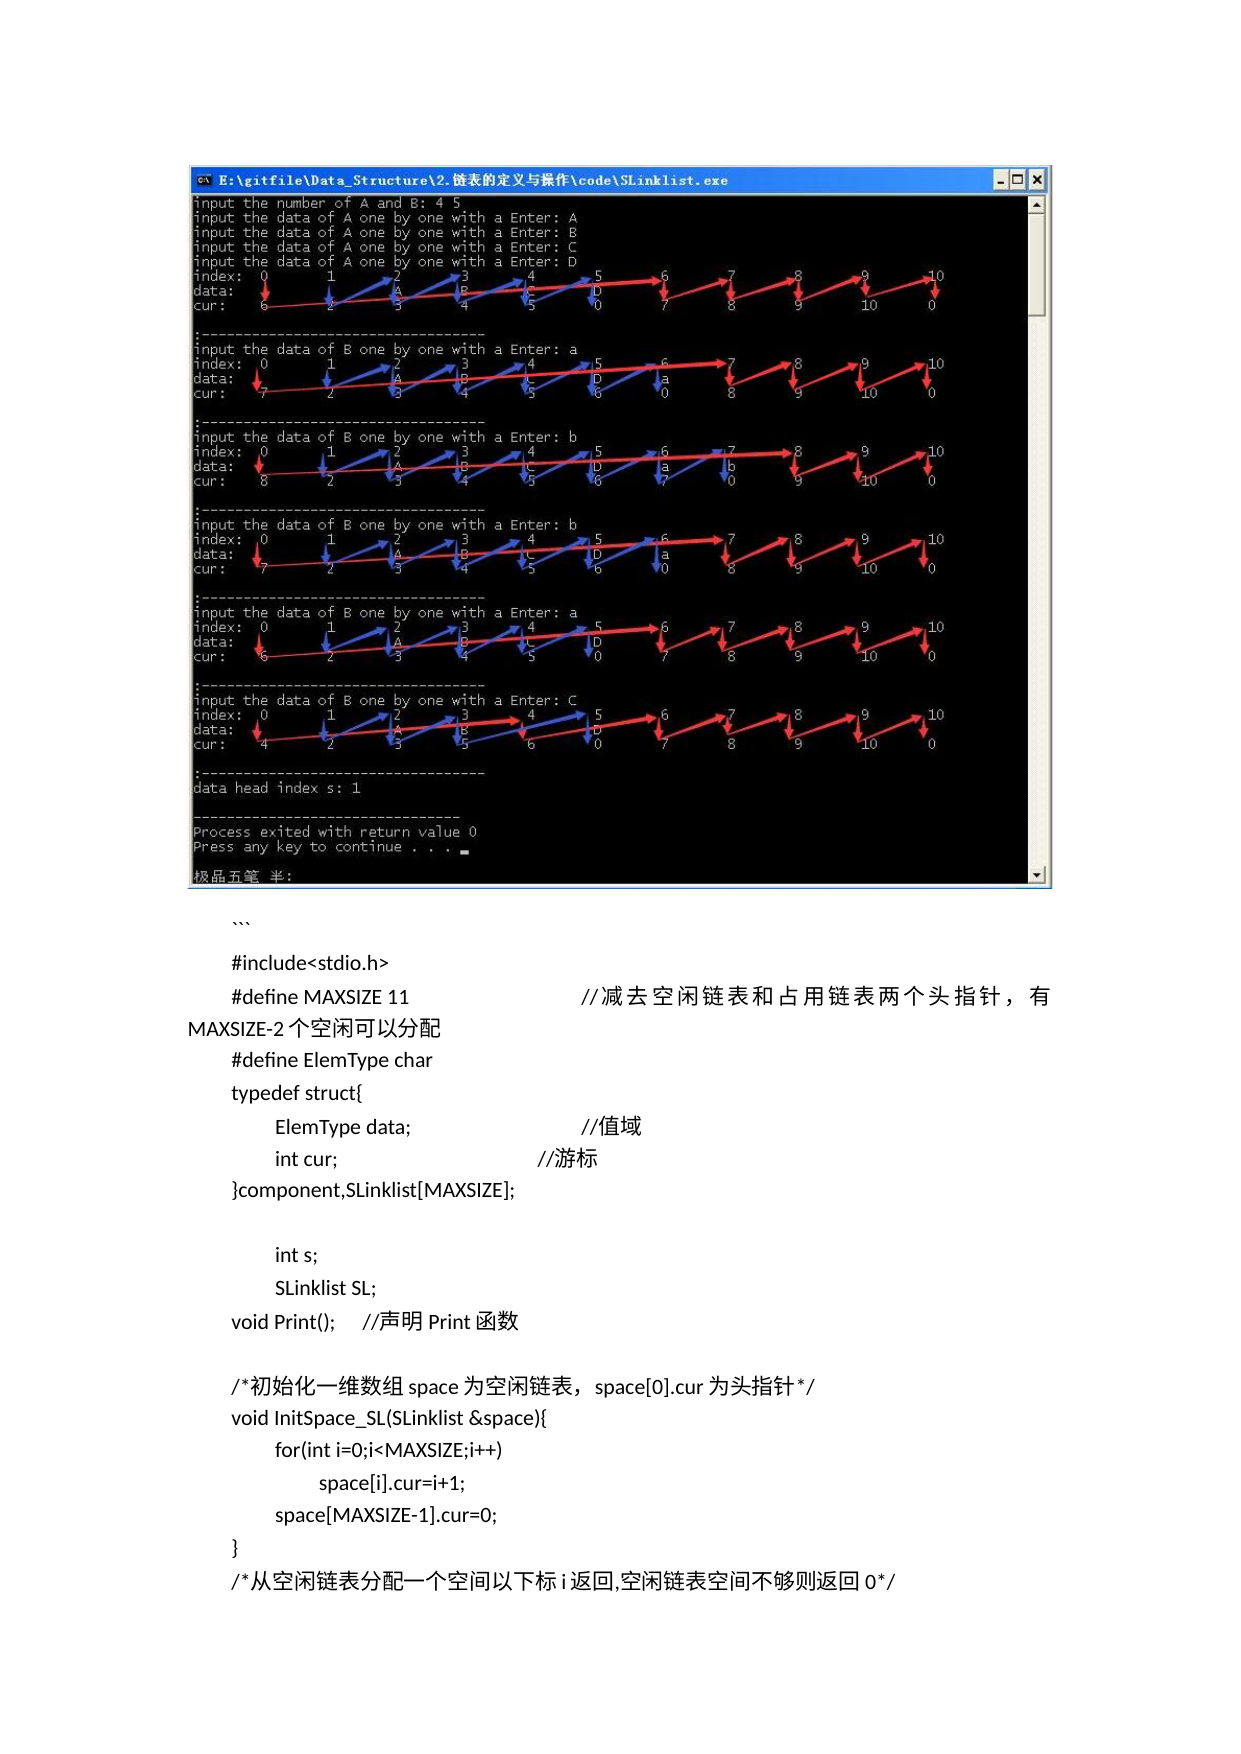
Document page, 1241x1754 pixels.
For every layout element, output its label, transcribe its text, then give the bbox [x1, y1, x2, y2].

text /*从空闲链表分配一个空间以下标i返回,空闲链表空间不够则返回0*/ [187, 1559, 1053, 1592]
text } [187, 1527, 1053, 1559]
picture [187, 165, 1053, 889]
text SLinklist SL; [187, 1267, 1053, 1299]
text space[i].cur=i+1; [187, 1462, 1053, 1494]
text space[MAXSIZE-1].cur=0; [187, 1494, 1053, 1527]
text ``` [187, 909, 1053, 942]
text #define MAXSIZE 11 //减去空闲链表和占用链表两个头指针，有MAXSIZE-2个空闲可以分配 [187, 974, 1053, 1039]
text ElemType data; //值域 [187, 1104, 1053, 1137]
text #define ElemType char [187, 1039, 1053, 1072]
text void Print(); //声明 Print函数 [187, 1299, 1053, 1332]
text int cur; //游标 [187, 1137, 1053, 1169]
text for(int i=0;i<MAXSIZE;i++) [187, 1429, 1053, 1462]
text #include<stdio.h> [187, 942, 1053, 974]
text }component,SLinklist[MAXSIZE]; [187, 1169, 1053, 1202]
text /*初始化一维数组space为空闲链表，space[0].cur为头指针*/ [187, 1364, 1053, 1397]
text int s; [187, 1234, 1053, 1267]
text void InitSpace_SL(SLinklist &space){ [187, 1397, 1053, 1429]
text typedef struct{ [187, 1072, 1053, 1104]
